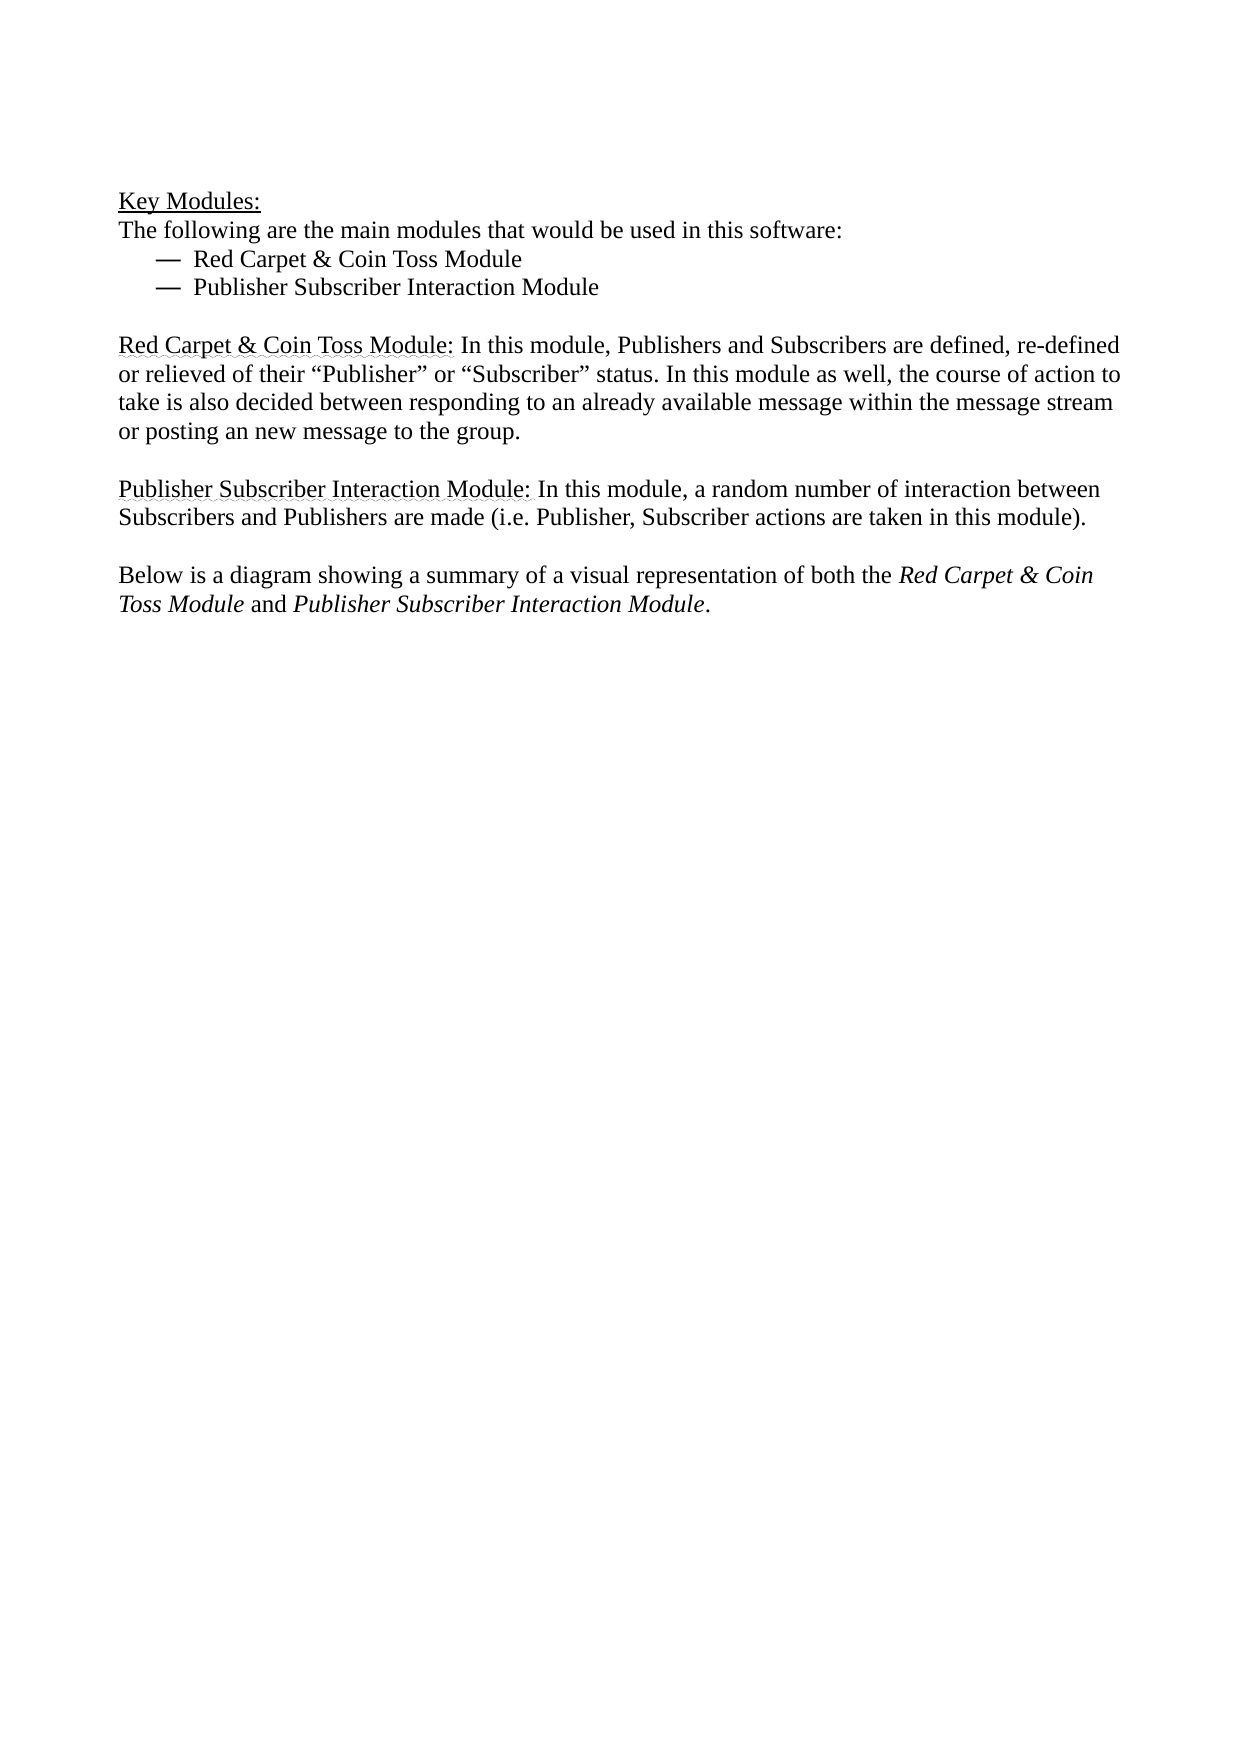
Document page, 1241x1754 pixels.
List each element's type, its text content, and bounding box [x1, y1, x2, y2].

text Key Modules: The following are the main modules that would be used in this software: [118, 186, 1122, 244]
list Red Carpet & Coin Toss Module [156, 244, 1122, 272]
text Red Carpet & Coin Toss Module: In this module, Publishers and Subscribers are defined, re-defined or relieved of their “Publisher” or “Subscriber” status. In this module as well, the course of action to take is also decided between responding to an already available message within the message stream or posting an new message to the group. Publisher Subscriber Interaction Module: In this module, a random number of interaction between Subscribers and Publishers are made (i.e. Publisher, Subscriber actions are taken in this module). Below is a diagram showing a summary of a visual representation of both the Red Carpet & Coin Toss Module and Publisher Subscriber Interaction Module. [118, 301, 1122, 617]
list Publisher Subscriber Interaction Module [156, 272, 1122, 301]
